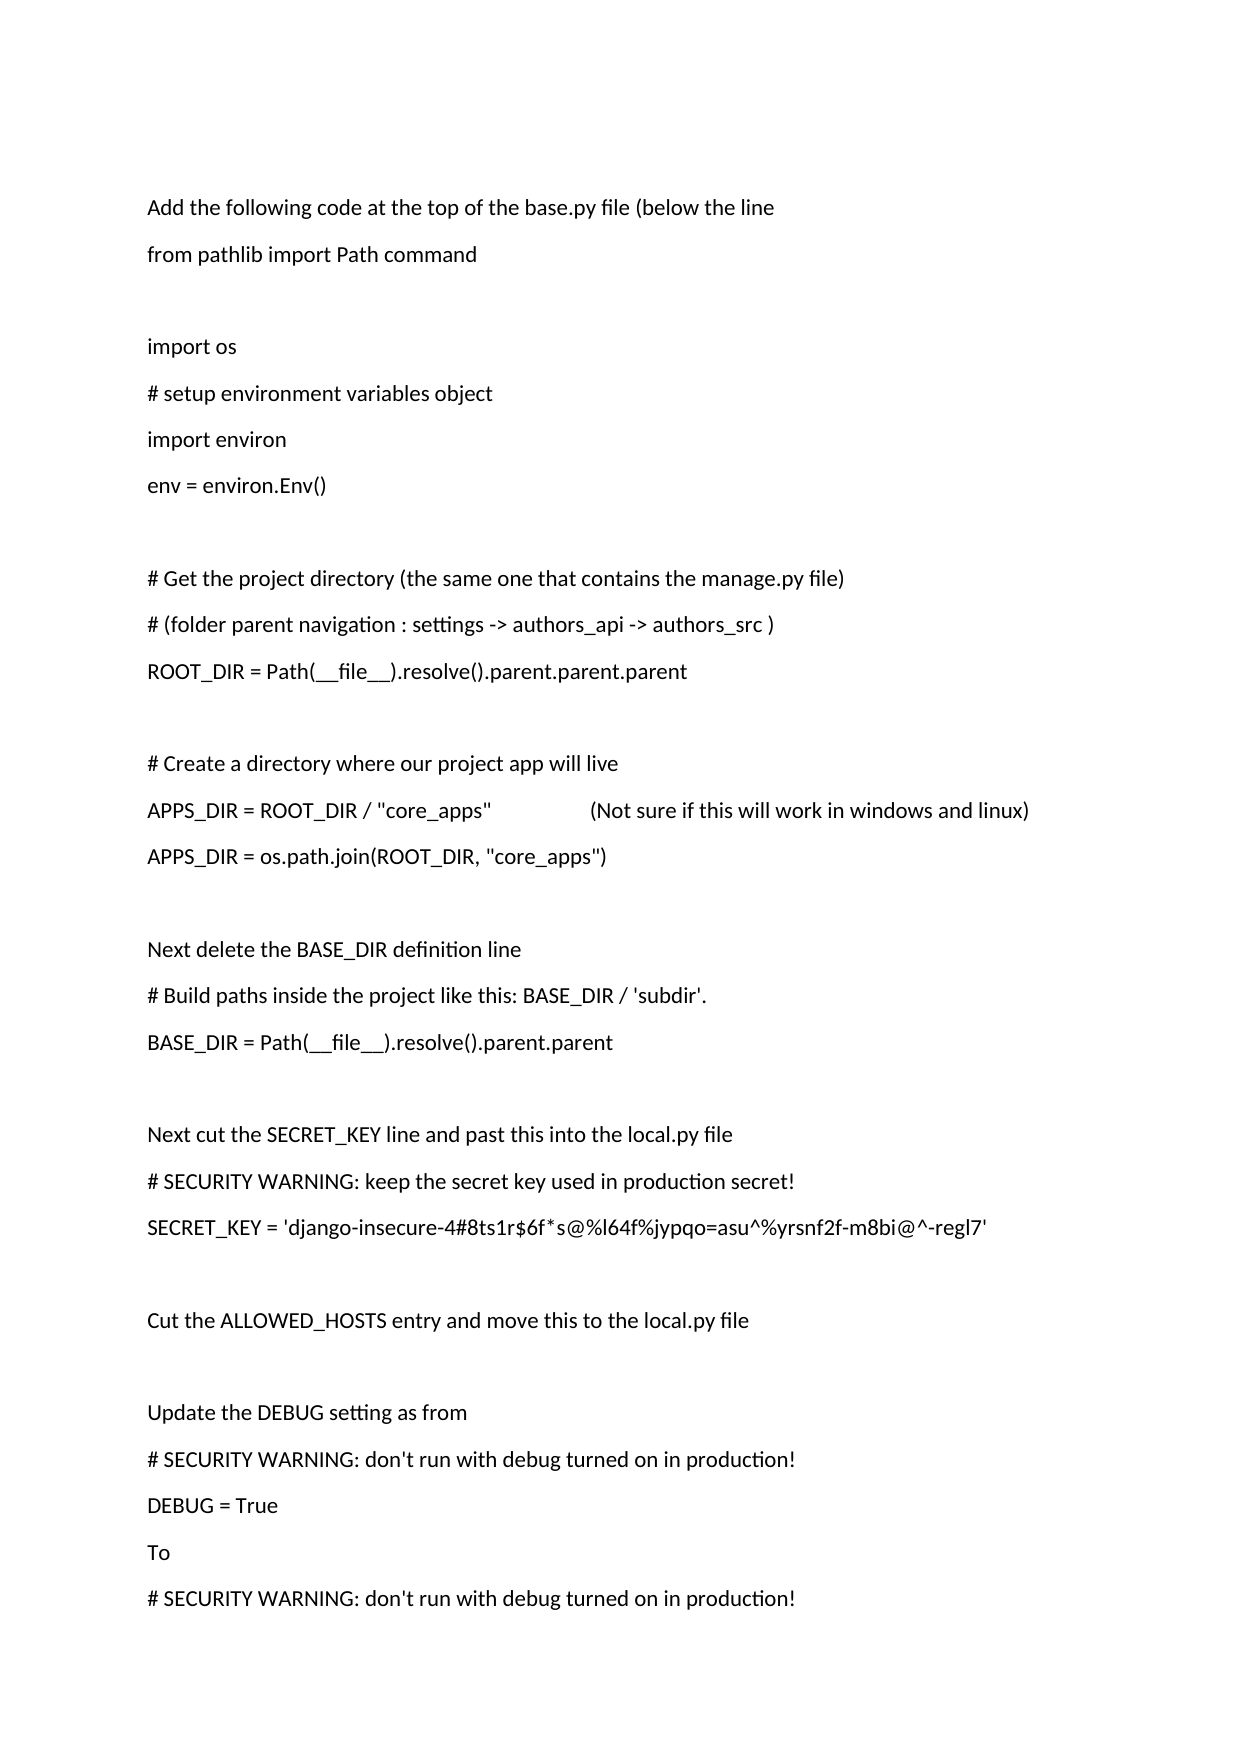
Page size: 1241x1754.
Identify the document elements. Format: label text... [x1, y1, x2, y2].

text Cut the ALLOWED_HOSTS entry and move this to the local.py file [147, 1306, 1093, 1334]
text BASE_DIR = Path(__file__).resolve().parent.parent [147, 1028, 1093, 1056]
text # setup environment variables object [147, 379, 1093, 407]
text APPS_DIR = os.path.join(ROOT_DIR, "core_apps") [147, 842, 1093, 870]
text APPS_DIR = ROOT_DIR / "core_apps" (Not sure if this will work in windows and linux) [147, 796, 1093, 824]
text ROOT_DIR = Path(__file__).resolve().parent.parent.parent [147, 657, 1093, 685]
text from pathlib import Path command [147, 240, 1093, 268]
text To [147, 1538, 1093, 1566]
text # Create a directory where our project app will live [147, 749, 1093, 778]
text # Build paths inside the project like this: BASE_DIR / 'subdir'. [147, 981, 1093, 1009]
text # SECURITY WARNING: keep the secret key used in production secret! [147, 1167, 1093, 1195]
text DEBUG = True [147, 1491, 1093, 1519]
text import environ [147, 425, 1093, 453]
text # Get the project directory (the same one that contains the manage.py file) [147, 564, 1093, 592]
text env = environ.Env() [147, 471, 1093, 499]
text import os [147, 332, 1093, 360]
text Next delete the BASE_DIR definition line [147, 935, 1093, 963]
text # SECURITY WARNING: don't run with debug turned on in production! [147, 1445, 1093, 1473]
text Add the following code at the top of the base.py file (below the line [147, 193, 1093, 221]
text Update the DEBUG setting as from [147, 1398, 1093, 1427]
text # (folder parent navigation : settings -> authors_api -> authors_src ) [147, 611, 1093, 638]
text Next cut the SECRET_KEY line and past this into the local.py file [147, 1120, 1093, 1148]
text SECRET_KEY = 'django-insecure-4#8ts1r$6f*s@%l64f%jypqo=asu^%yrsnf2f-m8bi@^-regl7' [147, 1213, 1093, 1241]
text # SECURITY WARNING: don't run with debug turned on in production! [147, 1584, 1093, 1612]
